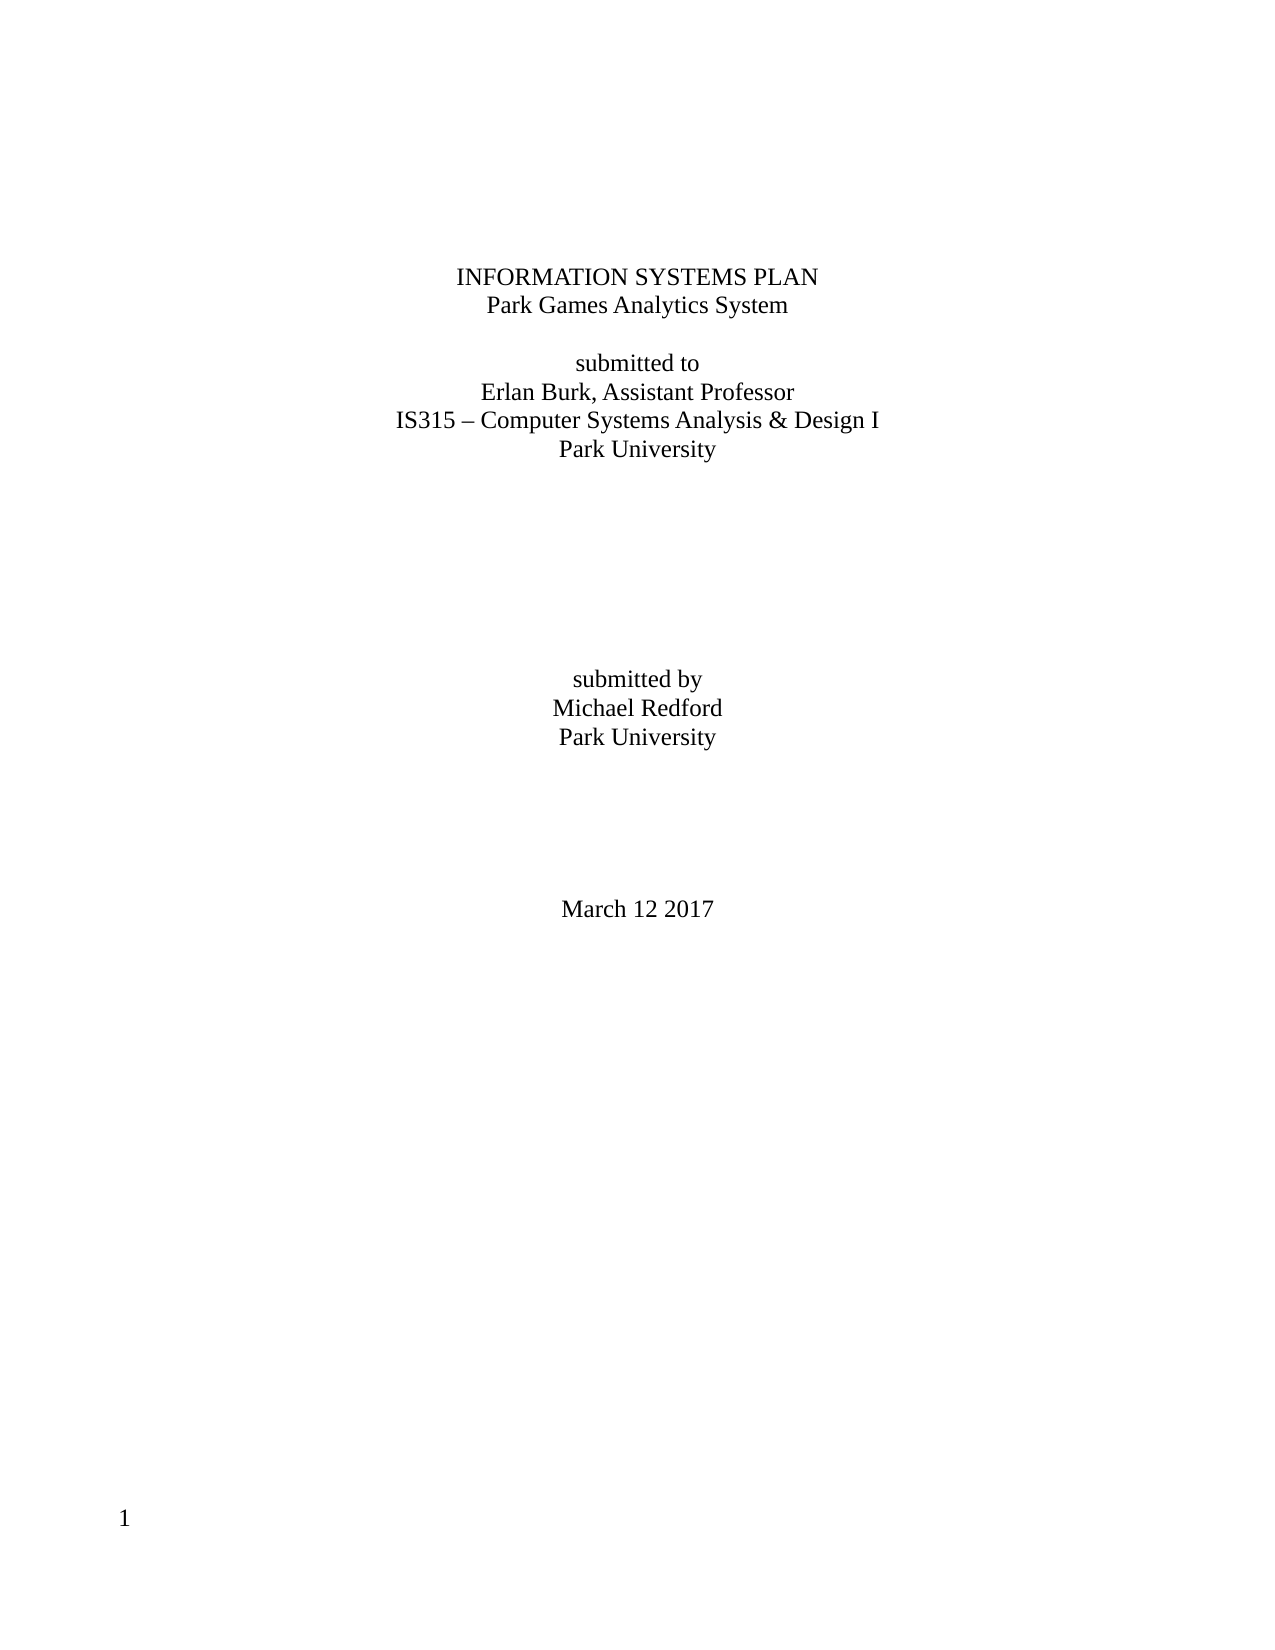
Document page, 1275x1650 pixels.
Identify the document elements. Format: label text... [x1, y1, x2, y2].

text INFORMATION SYSTEMS PLAN [118, 262, 1157, 291]
text submitted to [118, 348, 1157, 377]
text IS315 – Computer Systems Analysis & Design I [118, 406, 1157, 434]
text Erlan Burk, Assistant Professor [118, 377, 1157, 406]
text Park Games Analytics System [118, 291, 1157, 319]
text submitted by [118, 664, 1157, 693]
text Park University [118, 722, 1157, 751]
text Michael Redford [118, 693, 1157, 722]
text Park University [118, 434, 1157, 463]
text March 12 2017 [118, 894, 1157, 923]
